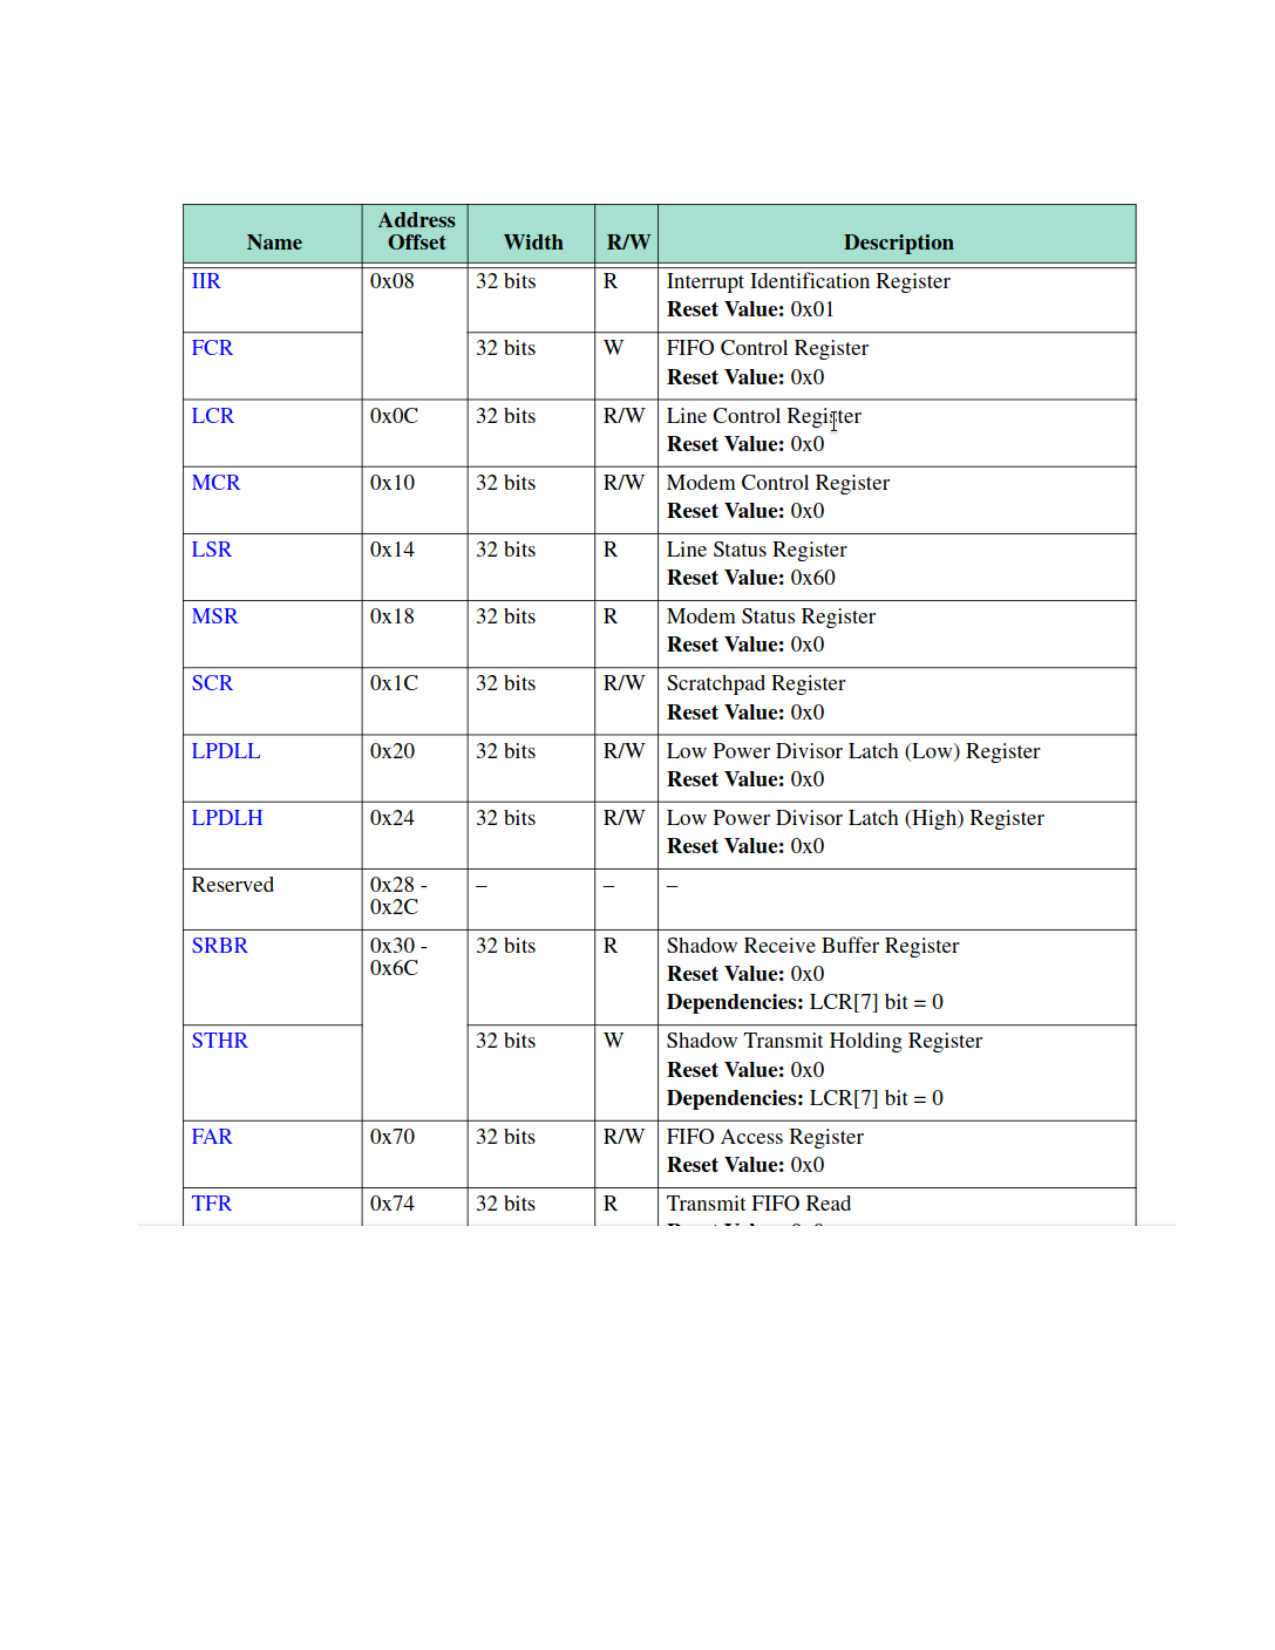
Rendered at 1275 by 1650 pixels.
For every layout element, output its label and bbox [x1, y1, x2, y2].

picture [137, 184, 1177, 1226]
